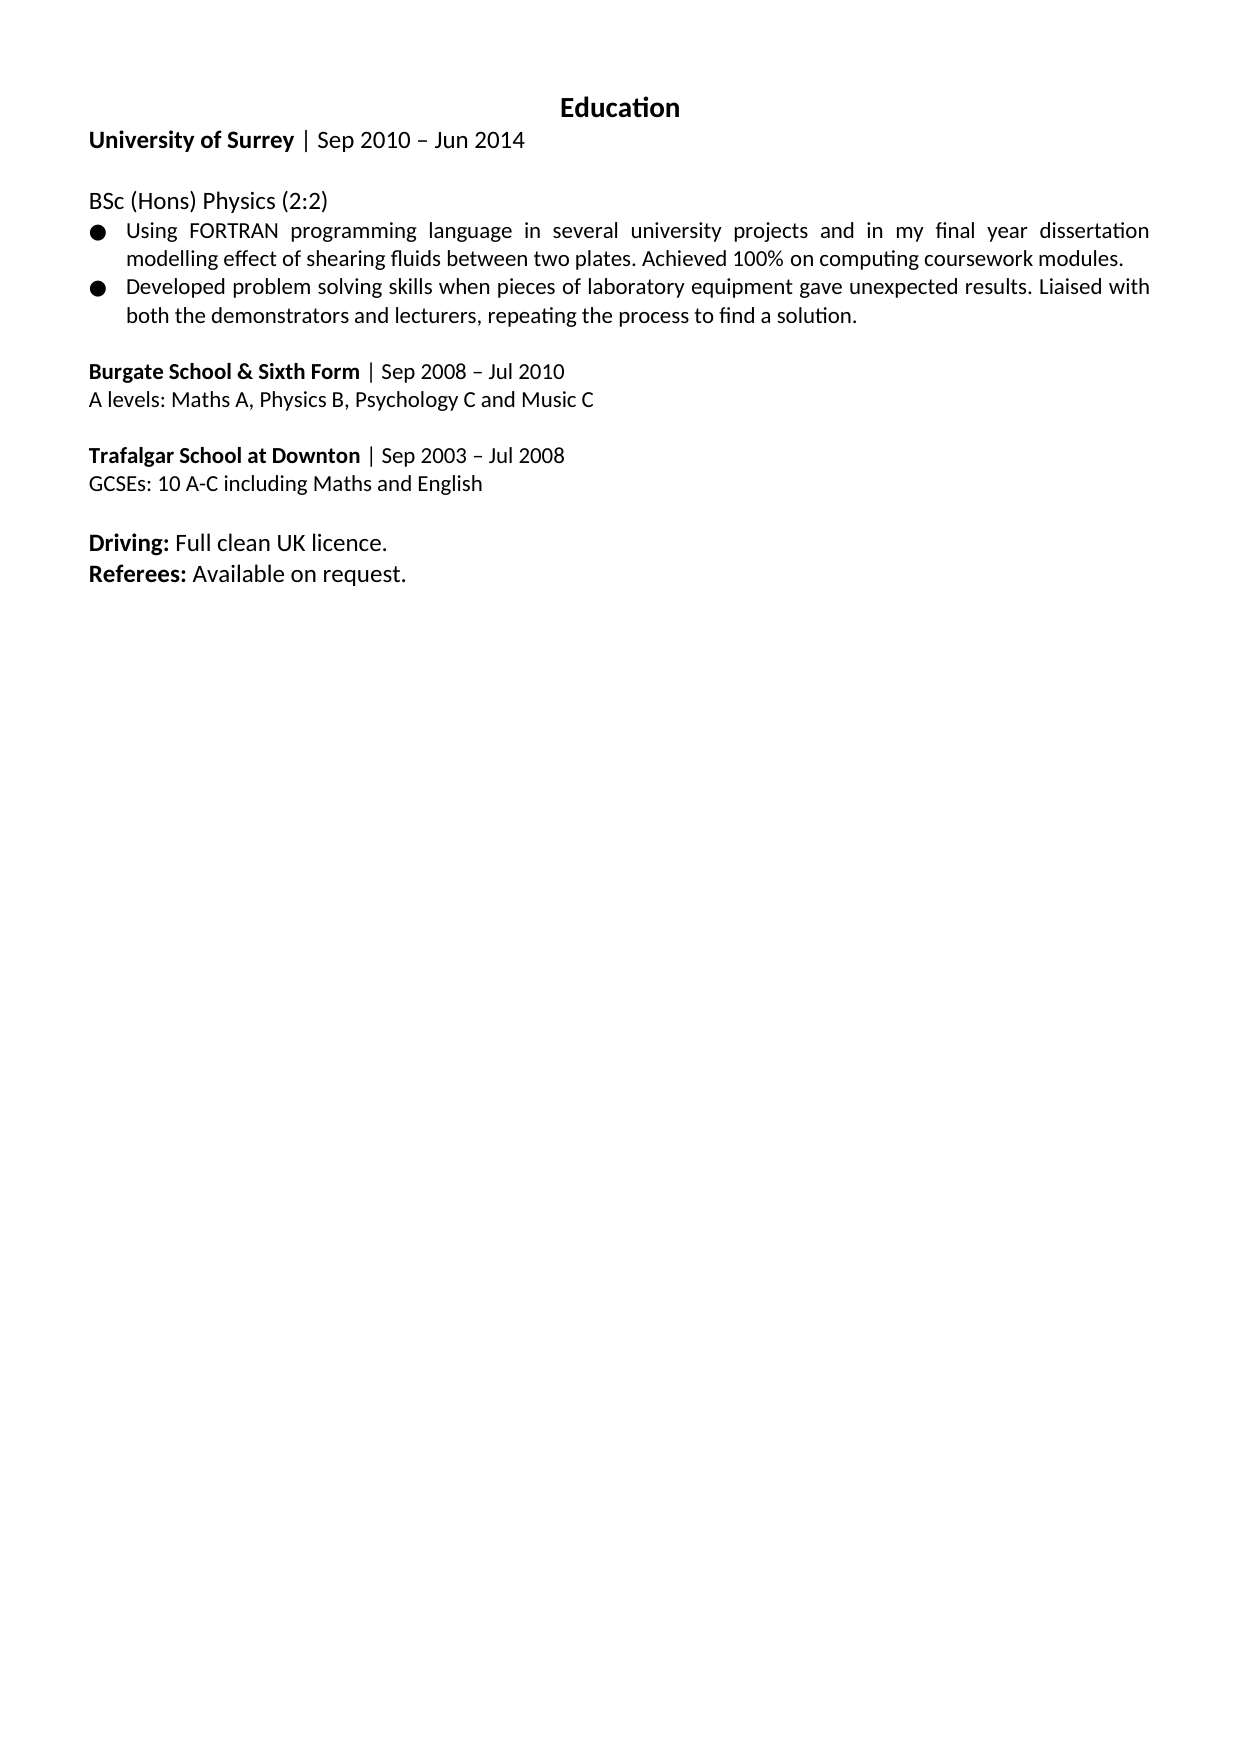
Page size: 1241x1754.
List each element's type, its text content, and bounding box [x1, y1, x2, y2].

text Trafalgar School at Downton | Sep 2003 – Jul 2008 [89, 441, 1152, 469]
text University of Surrey | Sep 2010 – Jun 2014 [89, 124, 1152, 155]
text A levels: Maths A, Physics B, Psychology C and Music C [89, 385, 1152, 413]
text BSc (Hons) Physics (2:2) [89, 185, 1152, 216]
text Referees: Available on request. [89, 558, 1152, 588]
text Driving: Full clean UK licence. [89, 527, 1152, 558]
text Education [89, 89, 1152, 124]
text Burgate School & Sixth Form | Sep 2008 – Jul 2010 [89, 357, 1152, 385]
text GCSEs: 10 A-C including Maths and English [89, 469, 1152, 497]
list Using FORTRAN programming language in several university projects and in my final year dissertation modelling effect of shearing fluids between two plates. Achieved 100% on computing coursework modules. [89, 216, 1152, 272]
list Developed problem solving skills when pieces of laboratory equipment gave unexpected results. Liaised with both the demonstrators and lecturers, repeating the process to find a solution. [89, 272, 1152, 329]
